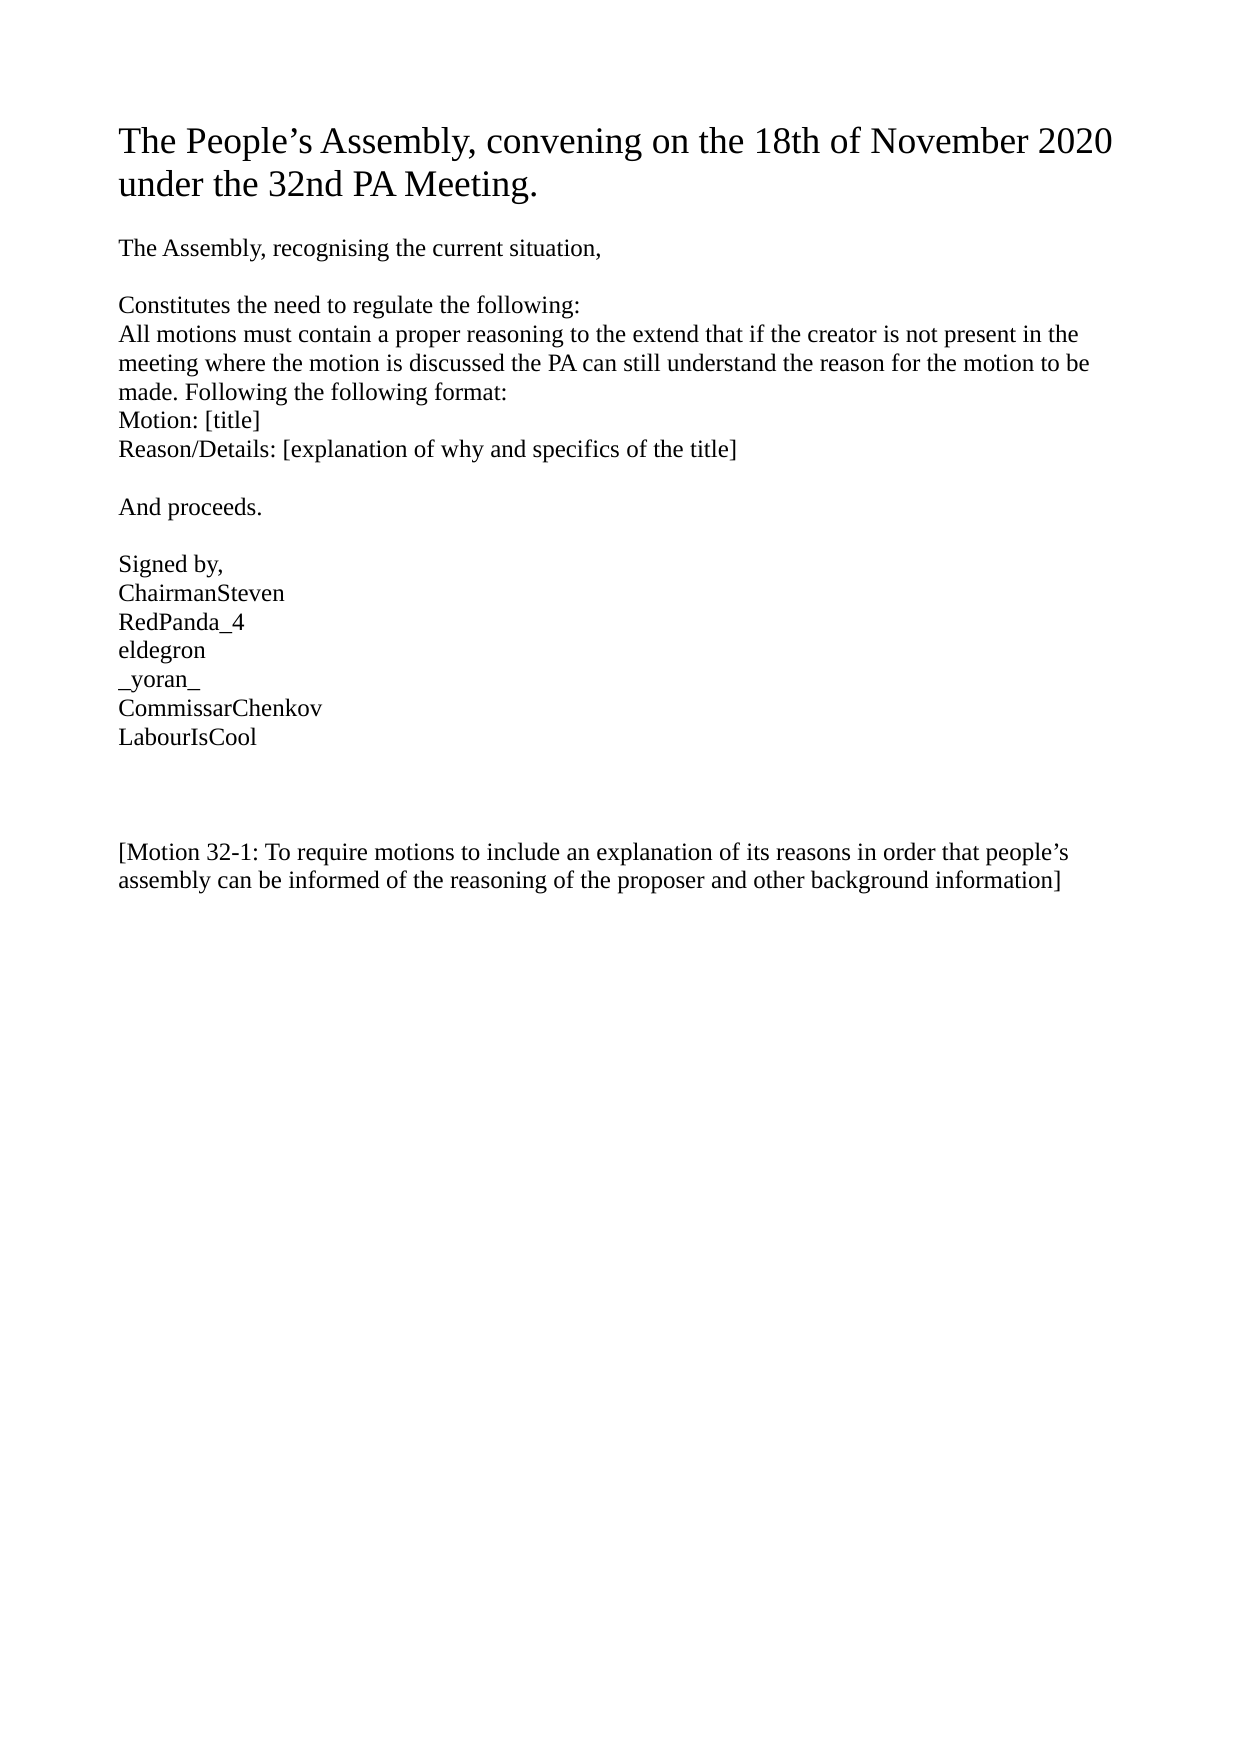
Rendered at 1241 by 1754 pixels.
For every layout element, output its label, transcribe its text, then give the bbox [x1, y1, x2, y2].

text ChairmanSteven [118, 578, 1122, 607]
text [Motion 32-1: To require motions to include an explanation of its reasons in order that people’s assembly can be informed of the reasoning of the proposer and other background information] [118, 837, 1122, 894]
text Constitutes the need to regulate the following: [118, 291, 1122, 319]
text All motions must contain a proper reasoning to the extend that if the creator is not present in the meeting where the motion is discussed the PA can still understand the reason for the motion to be made. Following the following format: [118, 319, 1122, 406]
text And proceeds. [118, 492, 1122, 521]
text _yoran_ [118, 664, 1122, 693]
text CommissarChenkov [118, 693, 1122, 722]
text Signed by, [118, 549, 1122, 578]
text Reason/Details: [explanation of why and specifics of the title] [118, 434, 1122, 463]
text LabourIsCool [118, 722, 1122, 751]
text RedPanda_4 [118, 607, 1122, 636]
text The People’s Assembly, convening on the 18th of November 2020 under the 32nd PA Meeting. [118, 118, 1122, 204]
text The Assembly, recognising the current situation, [118, 233, 1122, 262]
text Motion: [title] [118, 406, 1122, 434]
text eldegron [118, 636, 1122, 664]
